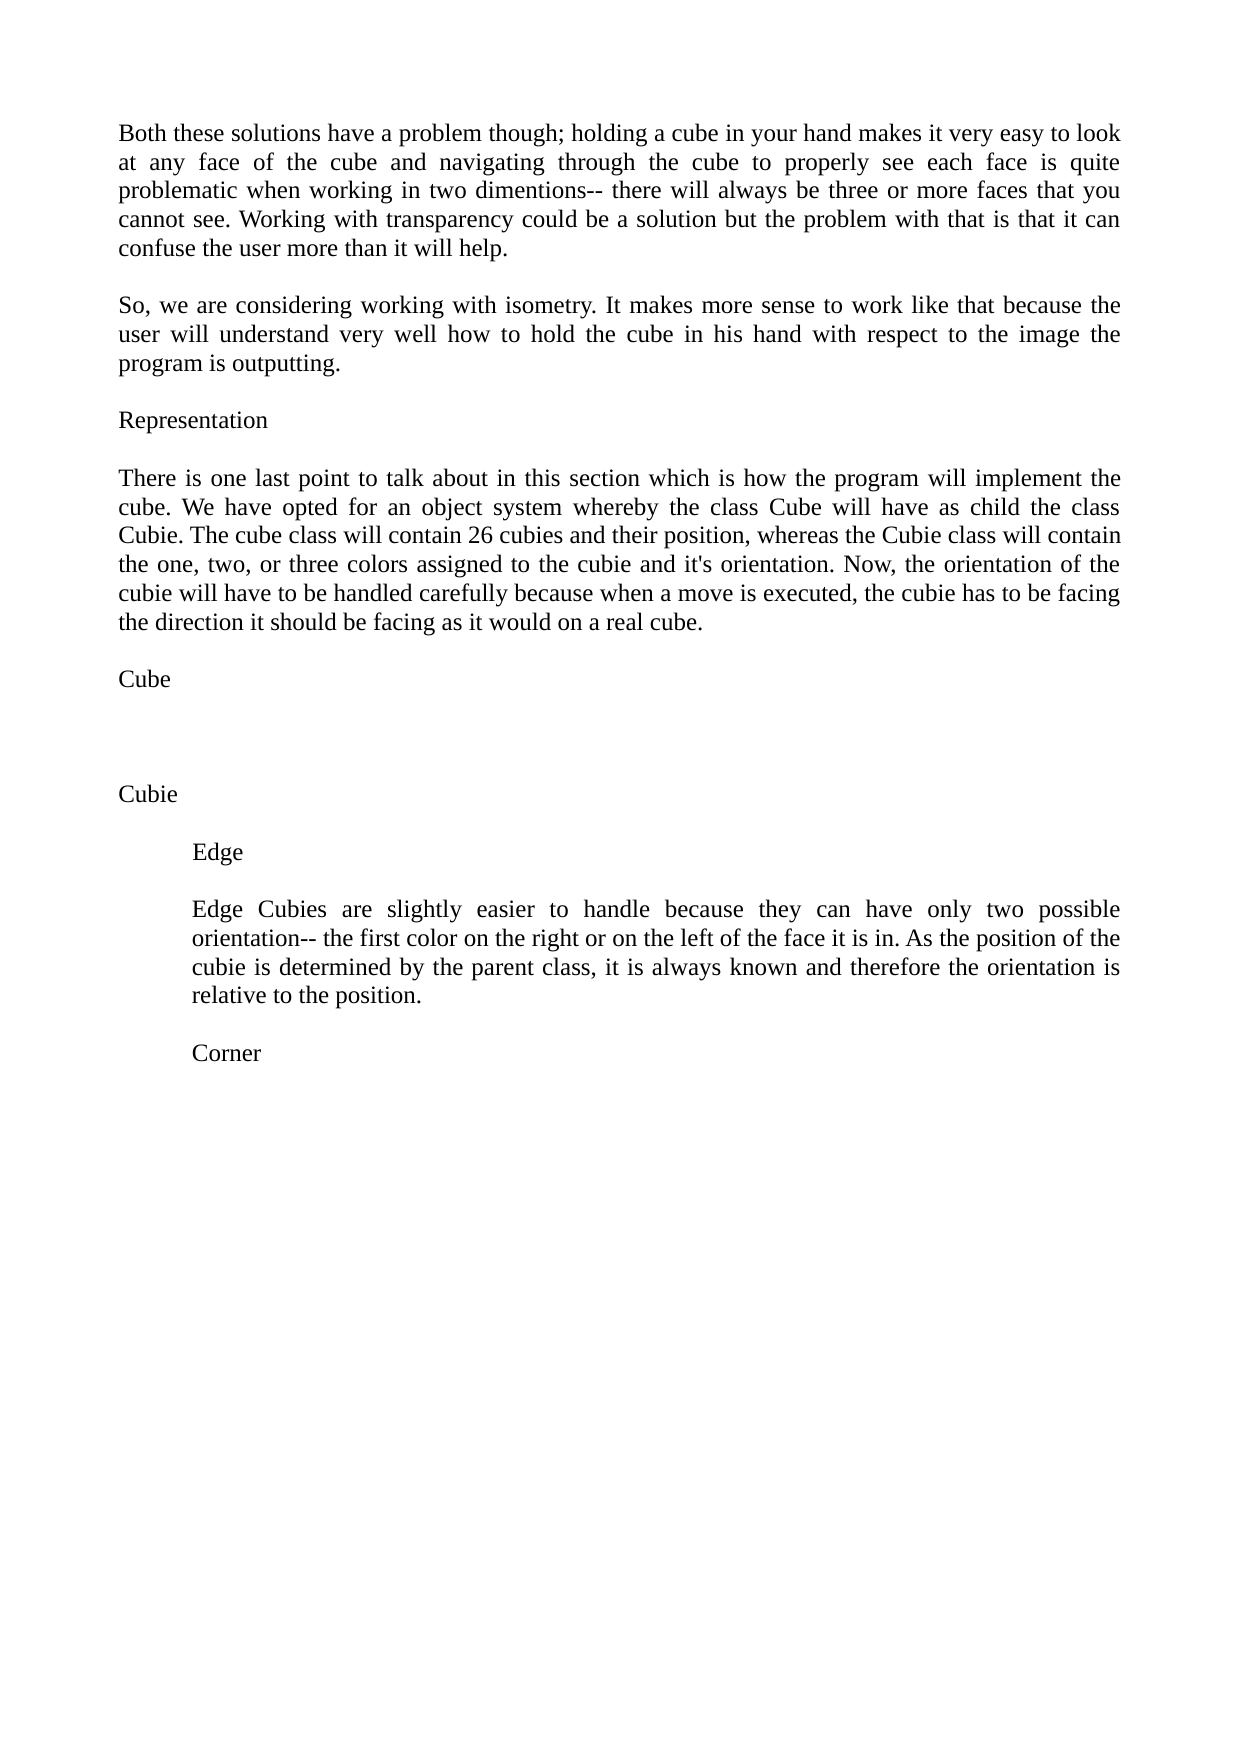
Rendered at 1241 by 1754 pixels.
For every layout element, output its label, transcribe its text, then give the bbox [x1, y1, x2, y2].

text Edge Cubies are slightly easier to handle because they can have only two possible orientation-- the first color on the right or on the left of the face it is in. As the position of the cubie is determined by the parent class, it is always known and therefore the orientation is relative to the position. [192, 894, 1122, 1009]
text Edge [118, 837, 1122, 866]
text There is one last point to talk about in this section which is how the program will implement the cube. We have opted for an object system whereby the class Cube will have as child the class Cubie. The cube class will contain 26 cubies and their position, whereas the Cubie class will contain the one, two, or three colors assigned to the cubie and it's orientation. Now, the orientation of the cubie will have to be handled carefully because when a move is executed, the cubie has to be facing the direction it should be facing as it would on a real cube. [118, 463, 1122, 636]
text Cubie [118, 779, 1122, 808]
text Both these solutions have a problem though; holding a cube in your hand makes it very easy to look at any face of the cube and navigating through the cube to properly see each face is quite problematic when working in two dimentions-- there will always be three or more faces that you cannot see. Working with transparency could be a solution but the problem with that is that it can confuse the user more than it will help. [118, 118, 1122, 262]
text Representation [118, 406, 1122, 434]
text Corner [192, 1038, 1122, 1067]
text So, we are considering working with isometry. It makes more sense to work like that because the user will understand very well how to hold the cube in his hand with respect to the image the program is outputting. [118, 291, 1122, 377]
text Cube [118, 664, 1122, 693]
